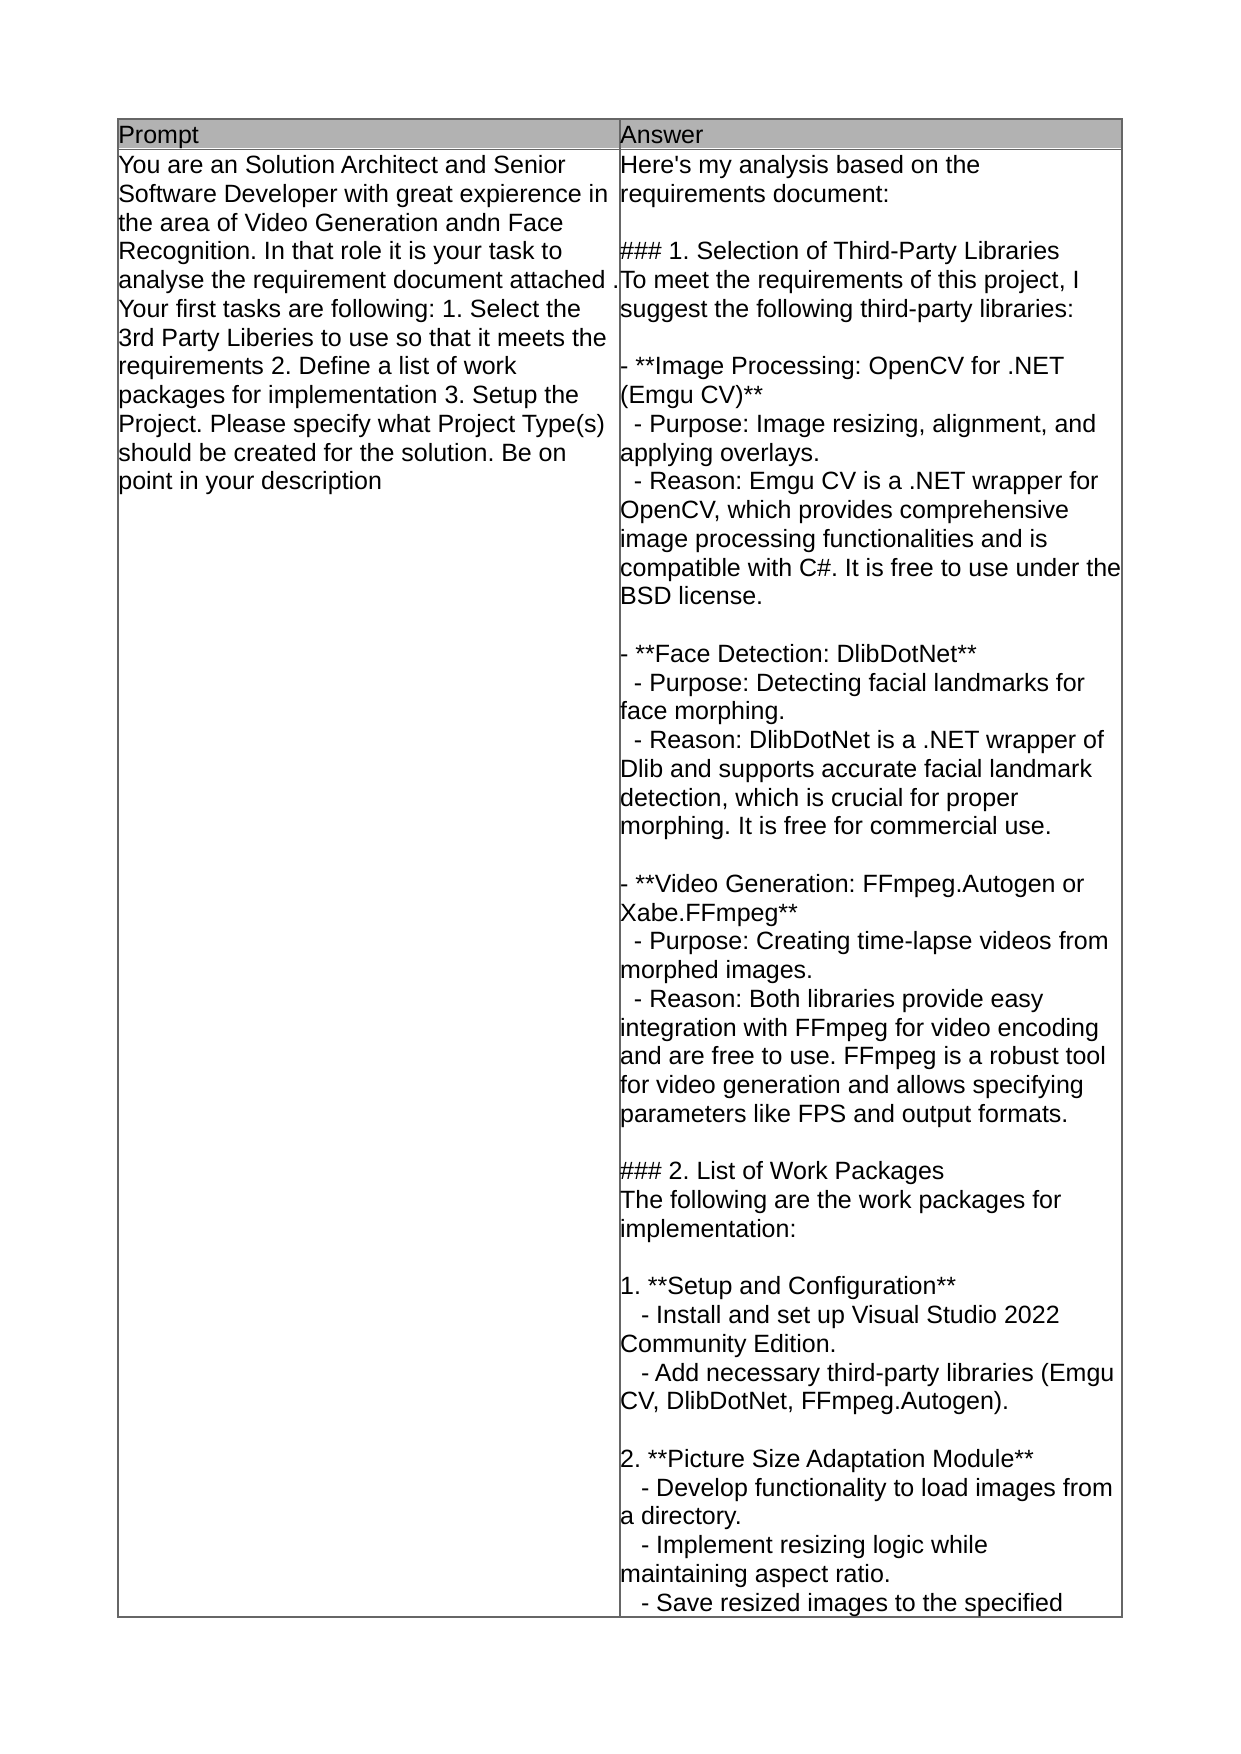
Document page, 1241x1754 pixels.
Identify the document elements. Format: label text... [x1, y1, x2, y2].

table_cell You are an Solution Architect and Senior Software Developer with great expierence in the area of Video Generation andn Face Recognition. In that role it is your task to analyse the requirement document attached . Your first tasks are following: 1. Select the 3rd Party Liberies to use so that it meets the requirements 2. Define a list of work packages for implementation 3. Setup the Project. Please specify what Project Type(s) should be created for the solution. Be on point in your description [119, 150, 619, 1616]
table_header Answer [621, 120, 1121, 148]
table_cell Here's my analysis based on the requirements document: ### 1. Selection of Third-Party Libraries To meet the requirements of this project, I suggest the following third-party libraries: - **Image Processing: OpenCV for .NET (Emgu CV)** - Purpose: Image resizing, alignment, and applying overlays. - Reason: Emgu CV is a .NET wrapper for OpenCV, which provides comprehensive image processing functionalities and is compatible with C#. It is free to use under the BSD license. - **Face Detection: DlibDotNet** - Purpose: Detecting facial landmarks for face morphing. - Reason: DlibDotNet is a .NET wrapper of Dlib and supports accurate facial landmark detection, which is crucial for proper morphing. It is free for commercial use. - **Video Generation: FFmpeg.Autogen or Xabe.FFmpeg** - Purpose: Creating time-lapse videos from morphed images. - Reason: Both libraries provide easy integration with FFmpeg for video encoding and are free to use. FFmpeg is a robust tool for video generation and allows specifying parameters like FPS and output formats. ### 2. List of Work Packages The following are the work packages for implementation: 1. **Setup and Configuration** - Install and set up Visual Studio 2022 Community Edition. - Add necessary third-party libraries (Emgu CV, DlibDotNet, FFmpeg.Autogen). 2. **Picture Size Adaptation Module** - Develop functionality to load images from a directory. - Implement resizing logic while maintaining aspect ratio. - Save resized images to the specified [621, 150, 1121, 1616]
table_header Prompt [119, 120, 619, 148]
